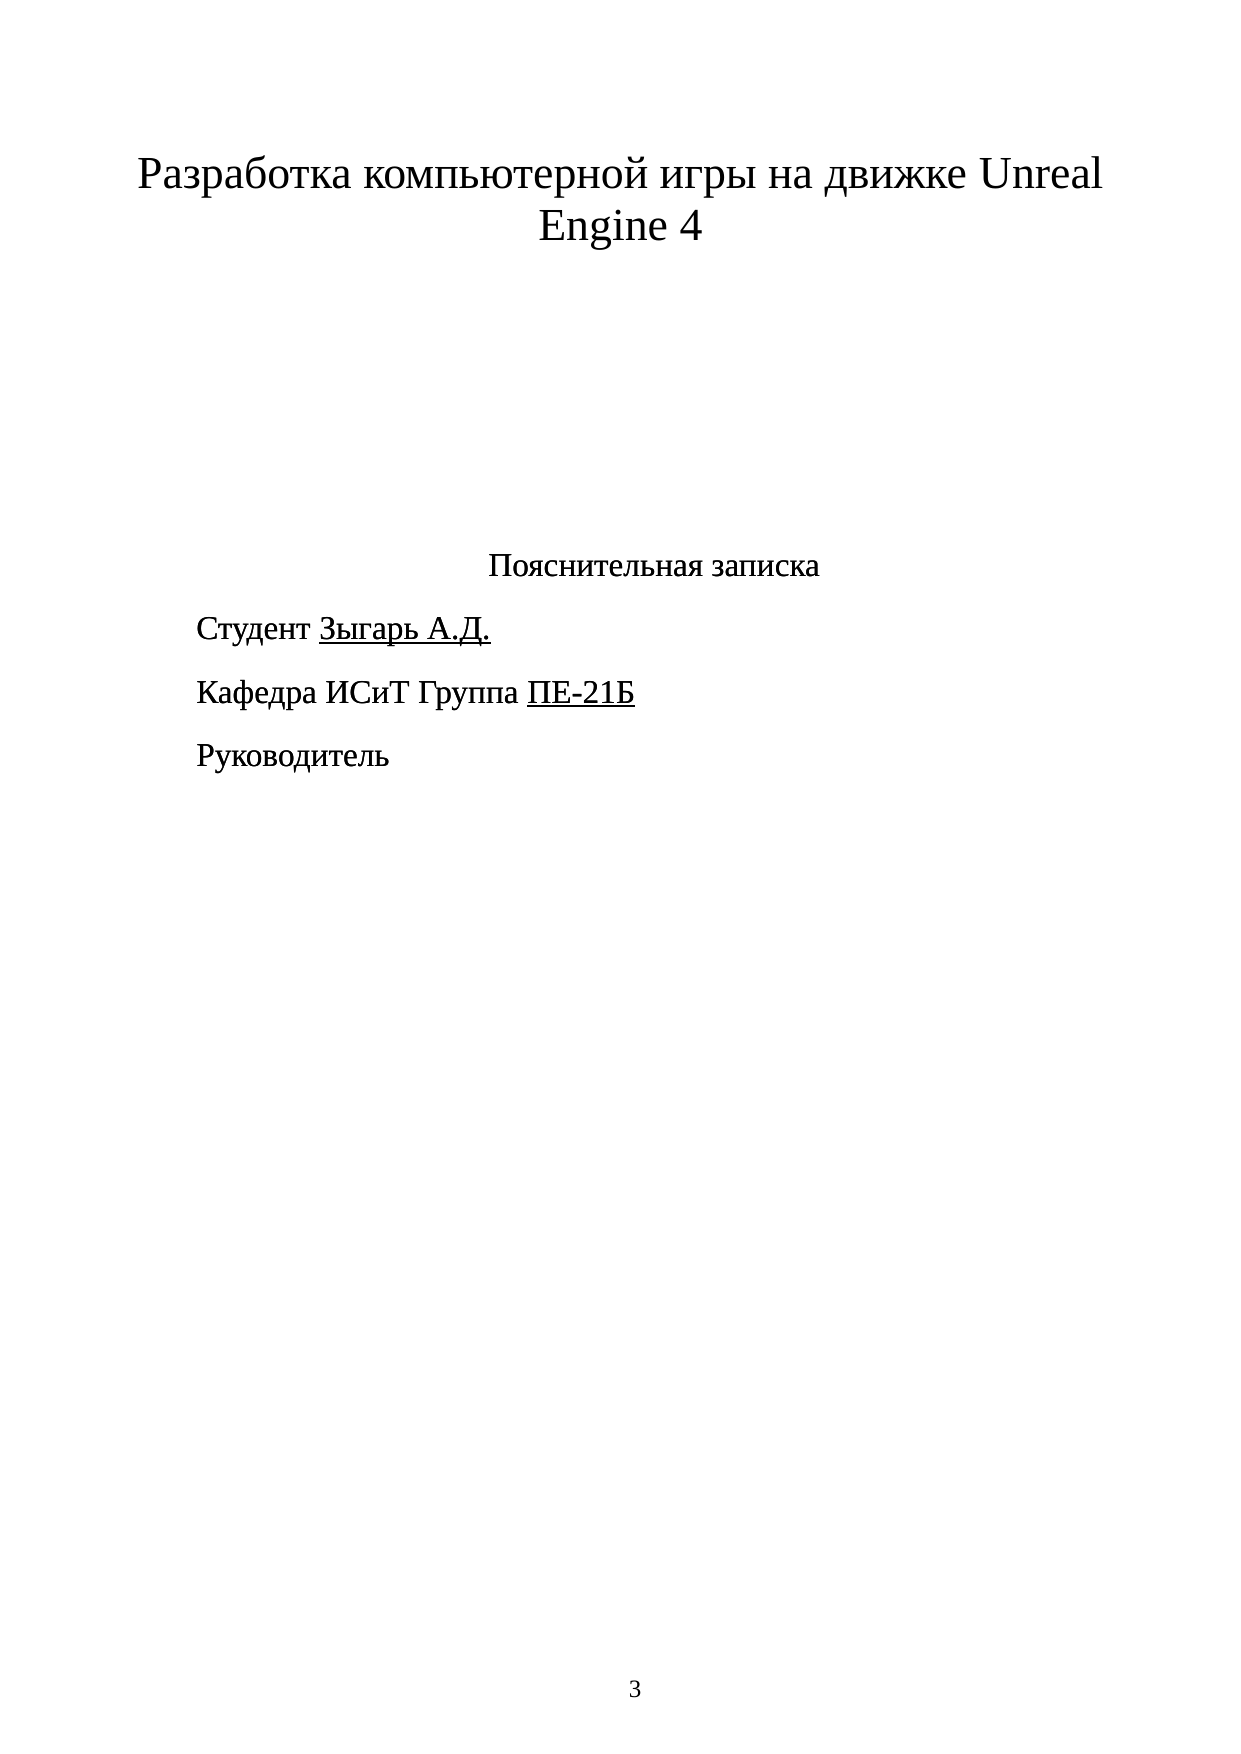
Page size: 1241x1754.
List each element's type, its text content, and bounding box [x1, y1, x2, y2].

text Кафедра ИСиТ Группа ПЕ-21Б [196, 672, 1112, 710]
text Пояснительная записка [196, 545, 1112, 584]
text Студент Зыгарь А.Д. [196, 609, 1112, 647]
text Руководитель [196, 735, 1112, 774]
text Разработка компьютерной игры на движке Unreal Engine 4 [105, 145, 1135, 251]
